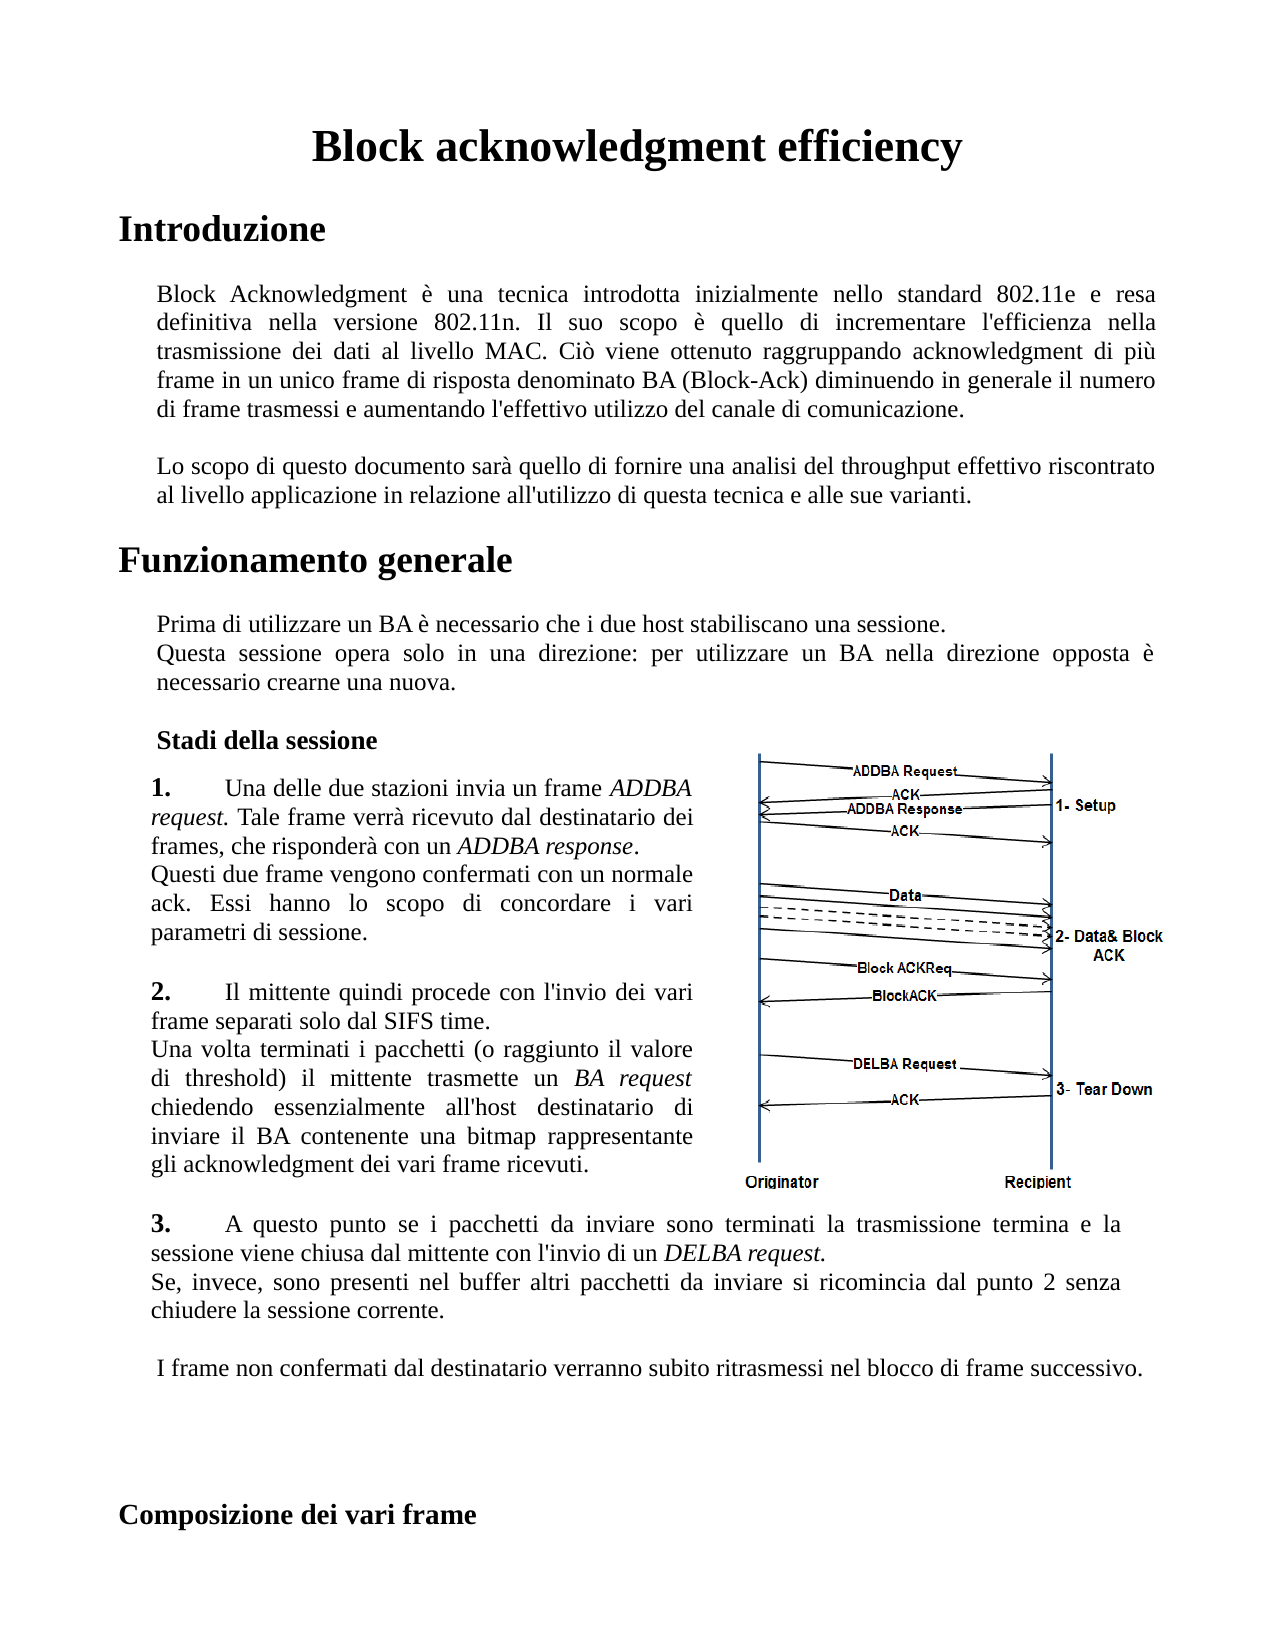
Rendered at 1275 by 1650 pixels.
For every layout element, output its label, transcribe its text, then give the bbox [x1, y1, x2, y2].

text Lo scopo di questo documento sarà quello di fornire una analisi del throughput effettivo riscontrato al livello applicazione in relazione all'utilizzo di questa tecnica e alle sue varianti. [156, 451, 1157, 509]
text Una volta terminati i pacchetti (o raggiunto il valore di threshold) il mittente trasmette un BA request chiedendo essenzialmente all'host destinatario di inviare il BA contenente una bitmap rappresentante gli acknowledgment dei vari frame ricevuti. [151, 1034, 694, 1178]
picture [745, 749, 1168, 1201]
text Funzionamento generale [118, 537, 1157, 581]
text Block Acknowledgment è una tecnica introdotta inizialmente nello standard 802.11e e resa definitiva nella versione 802.11n. Il suo scopo è quello di incrementare l'efficienza nella trasmissione dei dati al livello MAC. Ciò viene ottenuto raggruppando acknowledgment di più frame in un unico frame di risposta denominato BA (Block-Ack) diminuendo in generale il numero di frame trasmessi e aumentando l'effettivo utilizzo del canale di comunicazione. [156, 279, 1157, 422]
list Il mittente quindi procede con l'invio dei vari frame separati solo dal SIFS time. [151, 974, 694, 1034]
text Stadi della sessione [156, 724, 1156, 755]
text Block acknowledgment efficiency [118, 118, 1157, 171]
text I frame non confermati dal destinatario verranno subito ritrasmessi nel blocco di frame successivo. [156, 1353, 1156, 1382]
text Composizione dei vari frame [118, 1497, 1156, 1530]
text Questi due frame vengono confermati con un normale ack. Essi hanno lo scopo di concordare i vari parametri di sessione. [151, 859, 694, 946]
text Introduzione [118, 207, 1157, 250]
text Se, invece, sono presenti nel buffer altri pacchetti da inviare si ricomincia dal punto 2 senza chiudere la sessione corrente. [151, 1267, 1122, 1324]
list Una delle due stazioni invia un frame ADDBA request. Tale frame verrà ricevuto dal destinatario dei frames, che risponderà con un ADDBA response. [151, 771, 694, 859]
list A questo punto se i pacchetti da inviare sono terminati la trasmissione termina e la sessione viene chiusa dal mittente con l'invio di un DELBA request. [151, 1207, 1122, 1267]
text Prima di utilizzare un BA è necessario che i due host stabiliscano una sessione. [156, 609, 1156, 638]
text Questa sessione opera solo in una direzione: per utilizzare un BA nella direzione opposta è necessario crearne una nuova. [156, 638, 1156, 696]
